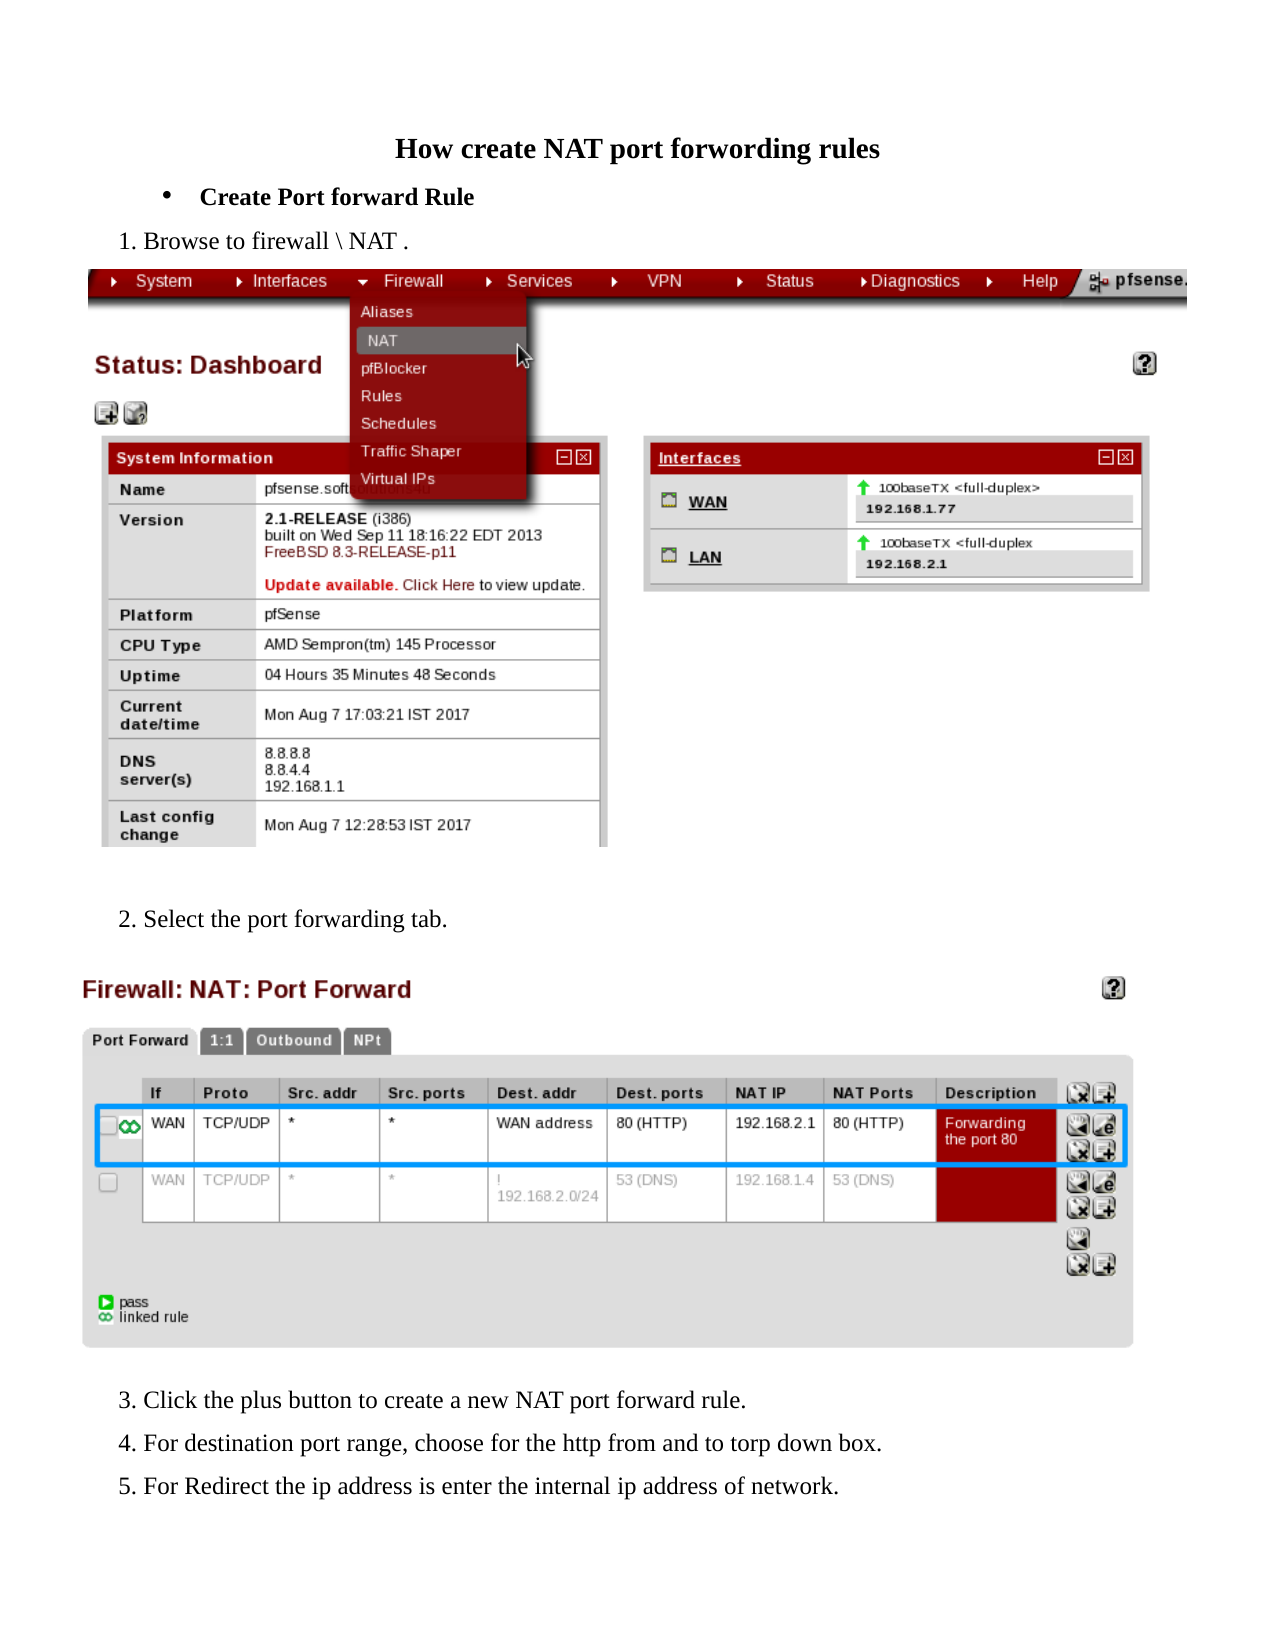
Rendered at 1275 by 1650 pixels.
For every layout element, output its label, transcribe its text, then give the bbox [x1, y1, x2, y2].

text 2. Select the port forwarding tab. [118, 904, 1157, 933]
text 3. Click the plus button to create a new NAT port forward rule. [118, 947, 1157, 1413]
text 5. For Redirect the ip address is enter the internal ip address of network. [118, 1471, 1157, 1500]
text 1. Browse to firewall \ NAT . [118, 226, 1157, 255]
list Create Port forward Rule [162, 182, 1157, 211]
picture [65, 971, 1150, 1371]
text 4. For destination port range, choose for the http from and to torp down box. [118, 1428, 1157, 1457]
picture [88, 269, 1187, 847]
text How create NAT port forwording rules [118, 131, 1157, 165]
